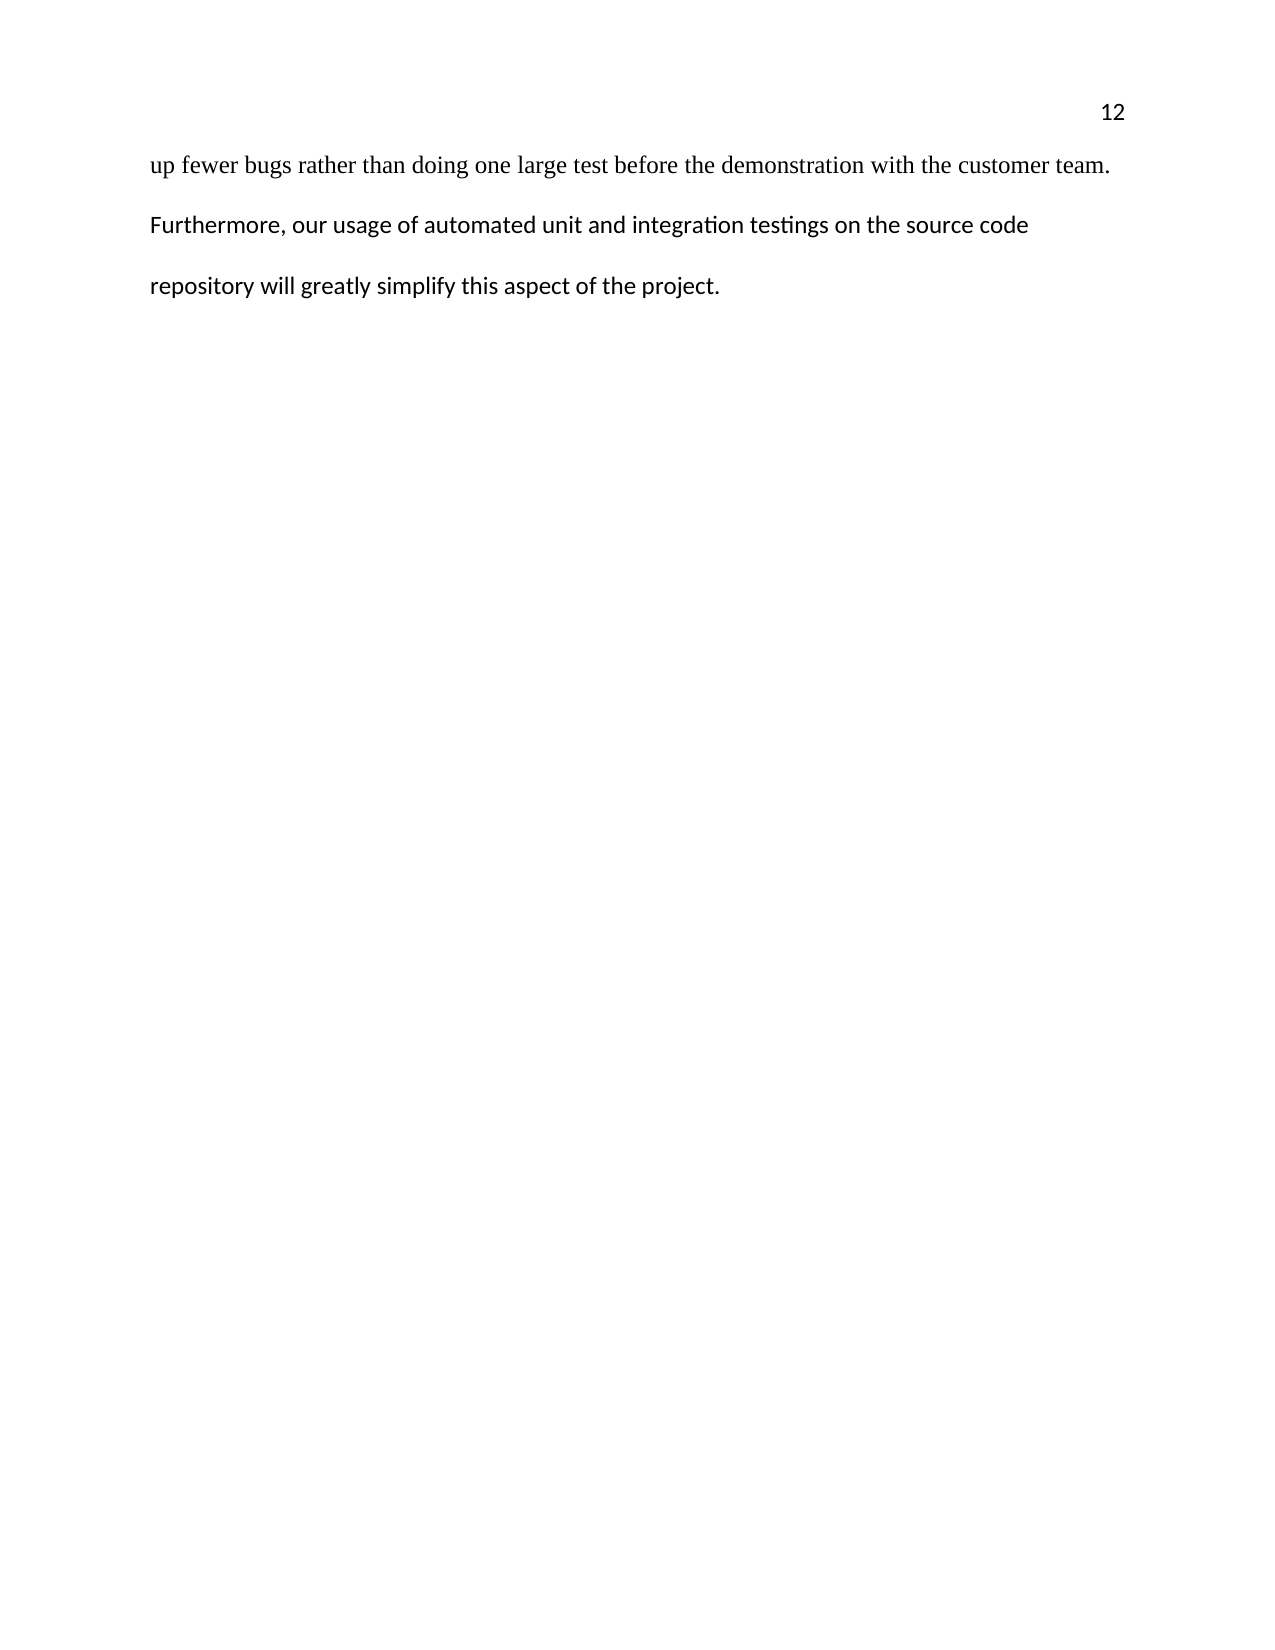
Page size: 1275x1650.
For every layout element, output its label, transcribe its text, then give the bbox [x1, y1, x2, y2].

text up fewer bugs rather than doing one large test before the demonstration with the customer team. Furthermore, our usage of automated unit and integration testings on the source code repository will greatly simplify this aspect of the project. [150, 150, 1125, 301]
